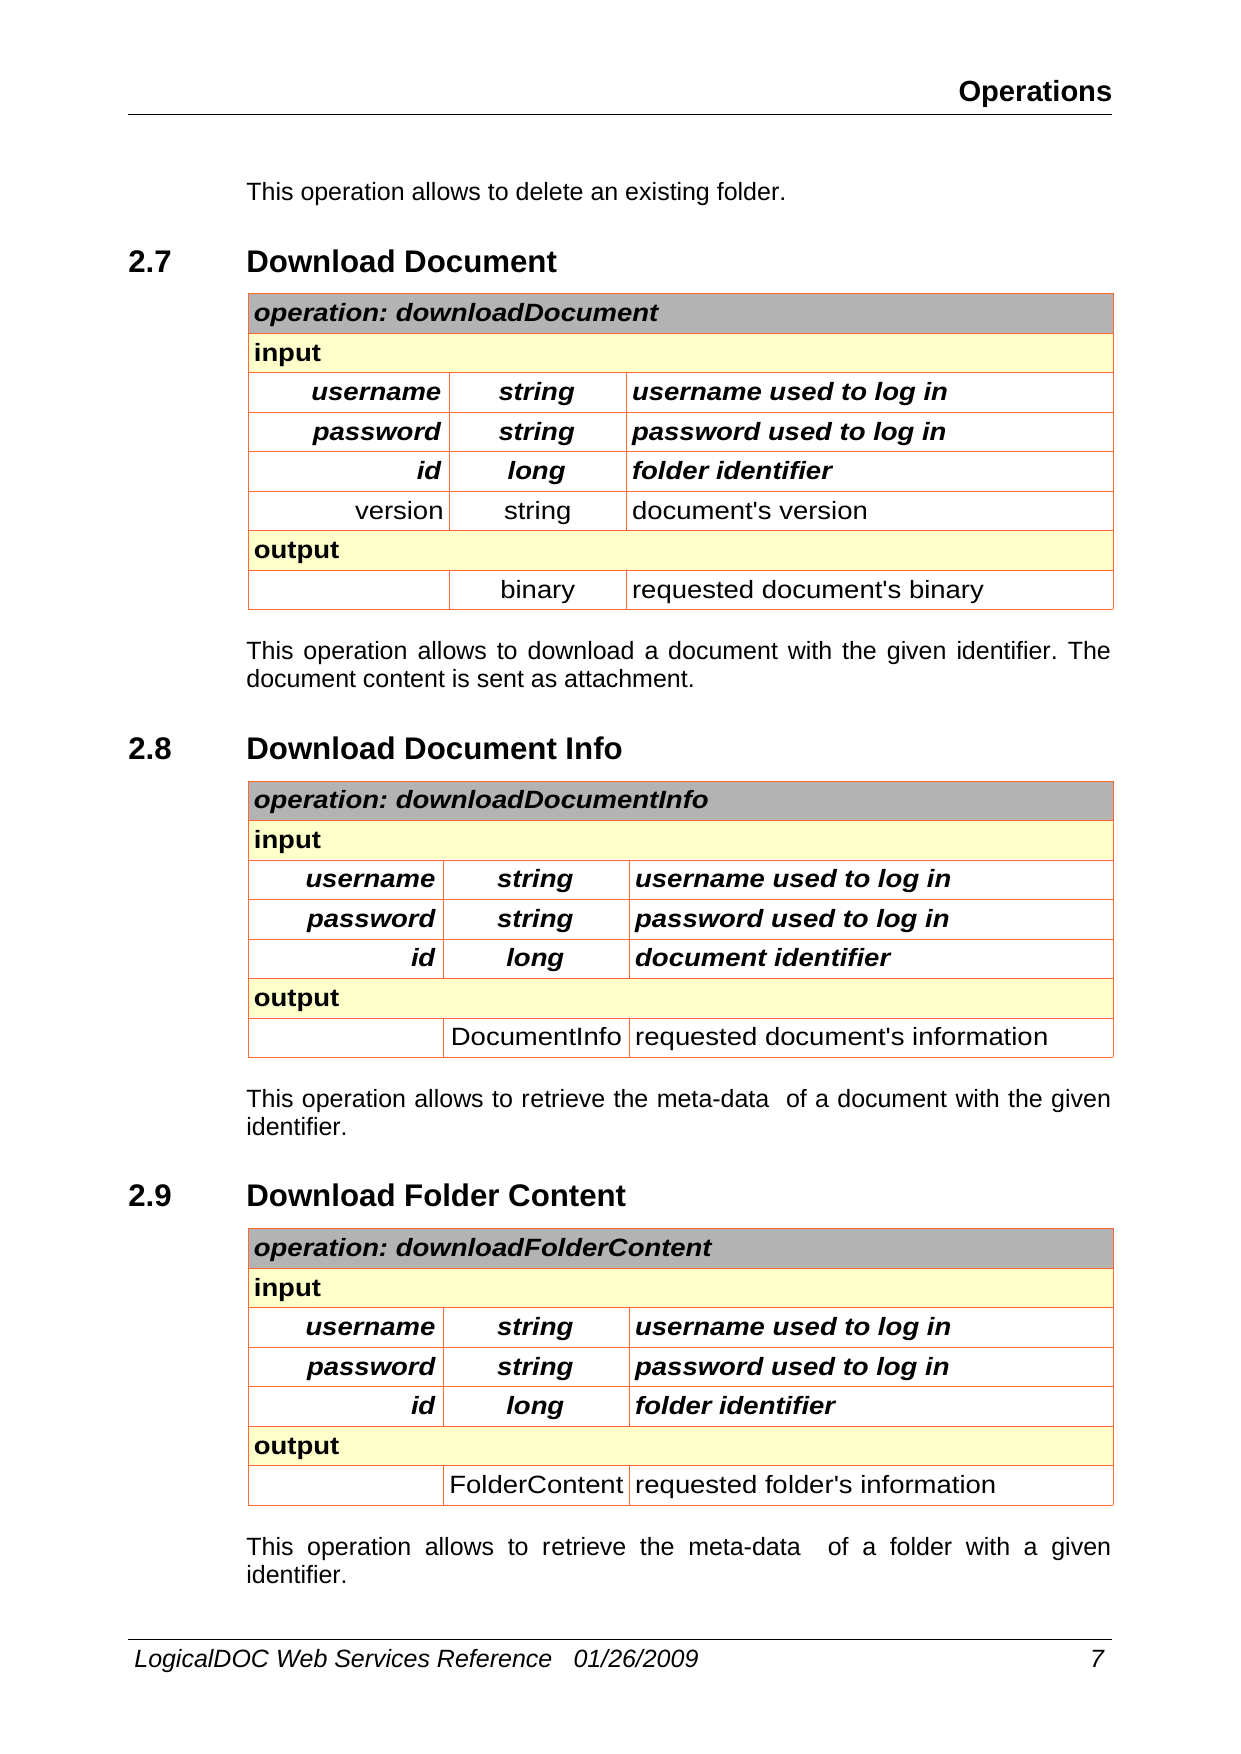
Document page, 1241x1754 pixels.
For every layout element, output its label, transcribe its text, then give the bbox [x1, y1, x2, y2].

table_cell long [444, 940, 629, 978]
table_cell string [450, 413, 626, 451]
table_cell requested folder's information [630, 1466, 1113, 1504]
table_cell document's version [627, 492, 1113, 530]
table_cell string [450, 492, 626, 530]
table_cell input [249, 821, 1113, 859]
table_cell username used to log in [630, 1308, 1113, 1347]
table_cell version [249, 492, 449, 530]
table_cell output [249, 531, 1113, 570]
subtitle Download Folder Content [128, 1178, 1112, 1213]
table_cell id [249, 452, 449, 491]
table_header operation: downloadDocument [249, 294, 1113, 333]
table_cell [249, 1466, 443, 1504]
table_cell input [249, 1269, 1113, 1307]
table_cell string [444, 900, 629, 938]
table_cell [249, 571, 449, 609]
table_cell id [249, 940, 443, 978]
table_cell username used to log in [630, 861, 1113, 899]
text This operation allows to download a document with the given identifier. The document content is sent as attachment. [246, 637, 1112, 693]
table_cell DocumentInfo [444, 1019, 629, 1057]
table_cell folder identifier [630, 1387, 1113, 1426]
table_cell password used to log in [630, 1348, 1113, 1386]
table_cell folder identifier [627, 452, 1113, 491]
table_cell output [249, 1427, 1113, 1465]
table_header operation: downloadDocumentInfo [249, 782, 1113, 820]
table_cell binary [450, 571, 626, 609]
subtitle Download Document [128, 244, 1112, 278]
table_cell password [249, 413, 449, 451]
table_cell requested document's binary [627, 571, 1113, 609]
table_cell output [249, 979, 1113, 1017]
table_cell username used to log in [627, 373, 1113, 412]
text This operation allows to retrieve the meta-data of a folder with a given identifier. [246, 1533, 1112, 1588]
table_cell id [249, 1387, 443, 1426]
text This operation allows to retrieve the meta-data of a document with the given identifier. [246, 1085, 1112, 1141]
table_cell [249, 1019, 443, 1057]
table_cell long [450, 452, 626, 491]
table_cell FolderContent [444, 1466, 629, 1504]
table_cell username [249, 1308, 443, 1347]
table_cell username [249, 861, 443, 899]
table_cell input [249, 334, 1113, 372]
table_cell username [249, 373, 449, 412]
table_cell password [249, 1348, 443, 1386]
table_cell long [444, 1387, 629, 1426]
table_cell string [450, 373, 626, 412]
text This operation allows to delete an existing folder. [246, 178, 1112, 206]
table_cell string [444, 1348, 629, 1386]
table_header operation: downloadFolderContent [249, 1229, 1113, 1268]
table_cell string [444, 1308, 629, 1347]
table_cell password used to log in [630, 900, 1113, 938]
table_cell document identifier [630, 940, 1113, 978]
table_cell requested document's information [630, 1019, 1113, 1057]
subtitle Download Document Info [128, 731, 1112, 766]
table_cell password used to log in [627, 413, 1113, 451]
table_cell password [249, 900, 443, 938]
table_cell string [444, 861, 629, 899]
